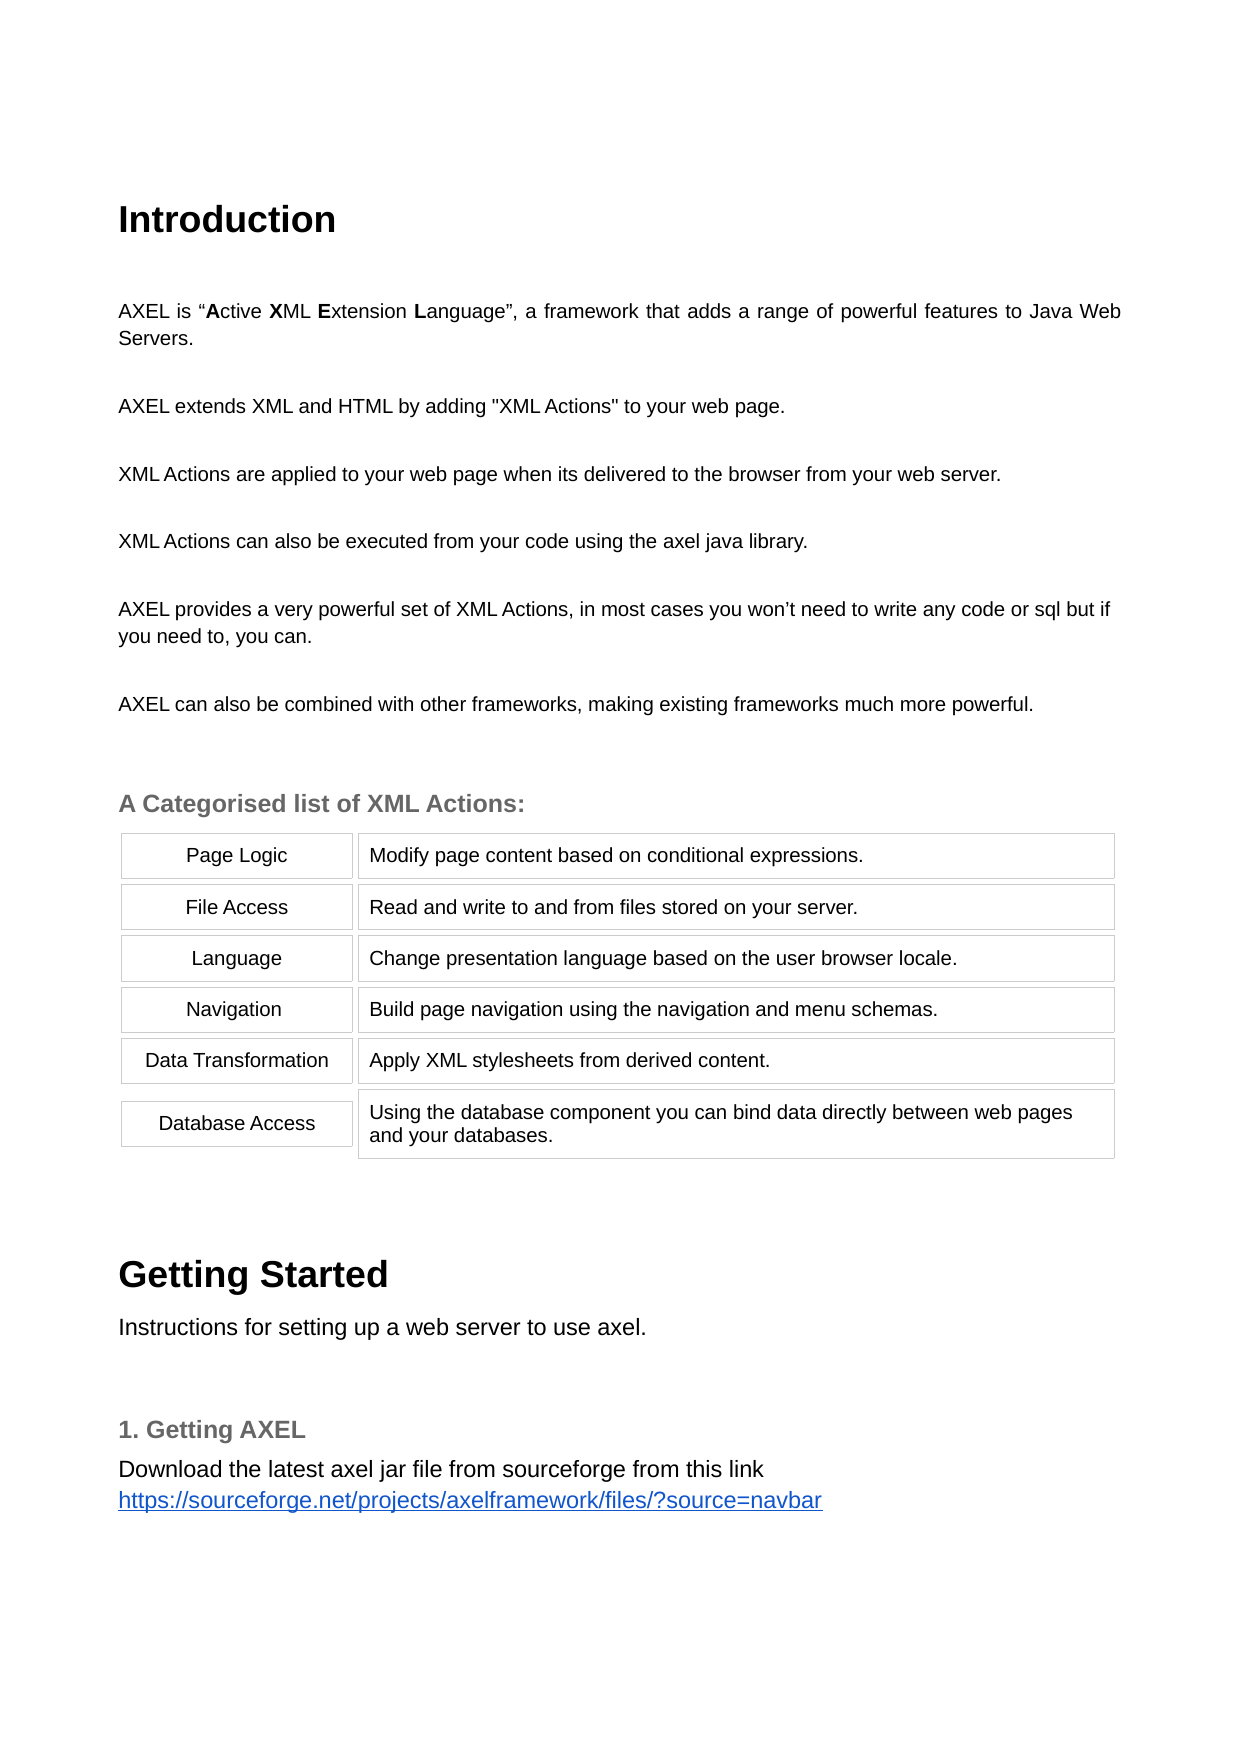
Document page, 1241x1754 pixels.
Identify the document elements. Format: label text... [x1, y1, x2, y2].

table_cell Apply XML stylesheets from derived content. [355, 1035, 1117, 1086]
subtitle 1. Getting AXEL [118, 1414, 1122, 1443]
table_cell Build page navigation using the navigation and menu schemas. [355, 984, 1117, 1035]
table_cell Language [118, 933, 355, 984]
subtitle Introduction [118, 197, 1122, 240]
subtitle A Categorised list of XML Actions: [118, 789, 1122, 818]
text AXEL extends XML and HTML by adding "XML Actions" to your web page. [118, 394, 1122, 417]
table_header Modify page content based on conditional expressions. [355, 830, 1117, 881]
table_header Page Logic [118, 830, 355, 881]
table_cell Database Access [118, 1086, 355, 1161]
table_cell File Access [118, 881, 355, 932]
text Download the latest axel jar file from sourceforge from this link https://sourceforge.net/projects/axelframework/files/?source=navbar [118, 1456, 1122, 1513]
table_cell Read and write to and from files stored on your server. [355, 881, 1117, 932]
table_cell Navigation [118, 984, 355, 1035]
table_cell Data Transformation [118, 1035, 355, 1086]
text AXEL can also be combined with other frameworks, making existing frameworks much more powerful. [118, 692, 1122, 715]
table_cell Using the database component you can bind data directly between web pages and your databases. [355, 1086, 1117, 1161]
subtitle Getting Started [118, 1252, 1122, 1295]
table_cell Change presentation language based on the user browser locale. [355, 933, 1117, 984]
text XML Actions are applied to your web page when its delivered to the browser from your web server. [118, 462, 1122, 485]
text Instructions for setting up a web server to use axel. [118, 1313, 1122, 1340]
text AXEL is “Active XML Extension Language”, a framework that adds a range of powerful features to Java Web Servers. [118, 300, 1122, 349]
text AXEL provides a very powerful set of XML Actions, in most cases you won’t need to write any code or sql but if you need to, you can. [118, 597, 1122, 647]
text XML Actions can also be executed from your code using the axel java library. [118, 530, 1122, 553]
